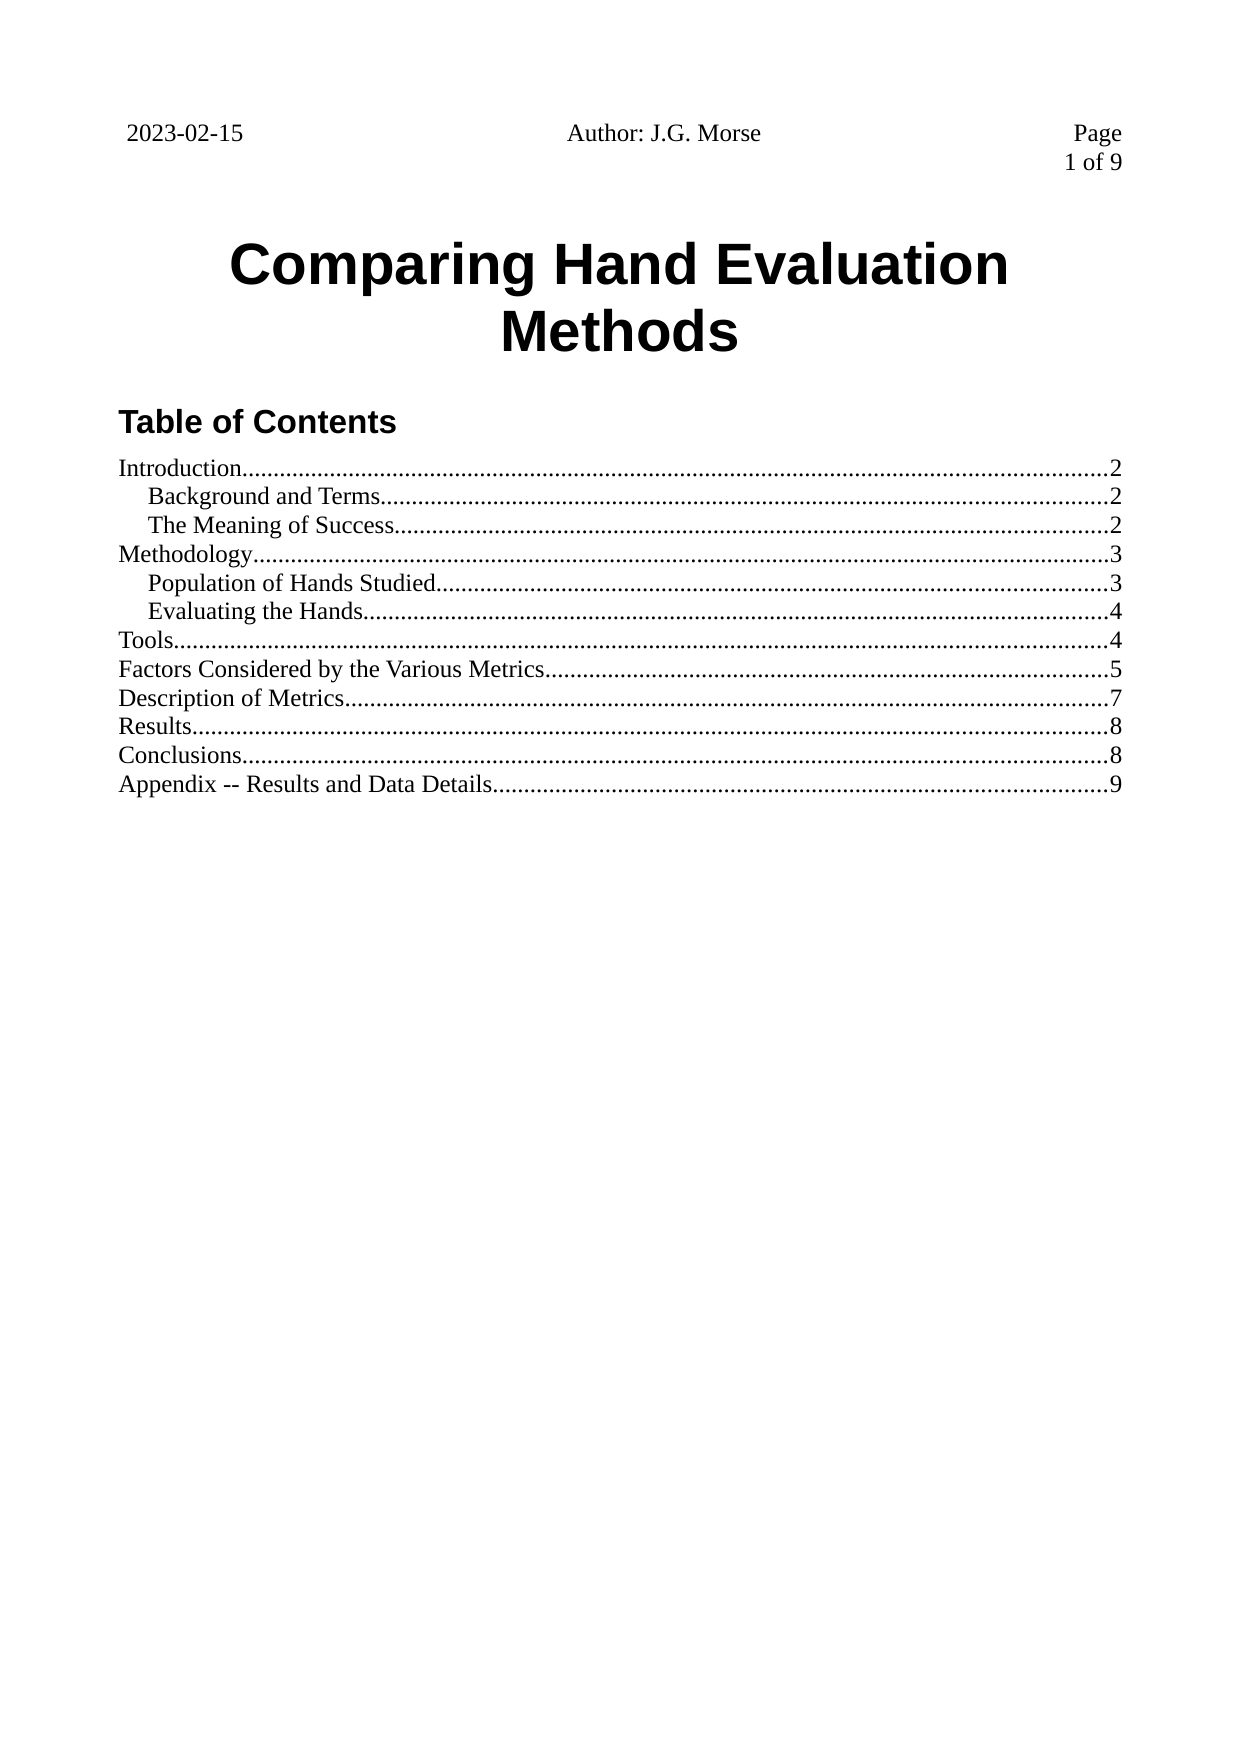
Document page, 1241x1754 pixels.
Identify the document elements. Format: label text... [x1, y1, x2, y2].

text The Meaning of Success 2 [148, 510, 1122, 539]
text Factors Considered by the Various Metrics 5 [118, 654, 1122, 683]
title Comparing Hand Evaluation Methods [118, 230, 1122, 364]
subtitle Table of Contents [118, 402, 1122, 440]
text Population of Hands Studied 3 [148, 568, 1122, 596]
text Tools 4 [118, 625, 1122, 654]
text Results 8 [118, 711, 1122, 740]
text Appendix -- Results and Data Details 9 [118, 769, 1122, 798]
text Background and Terms 2 [148, 481, 1122, 510]
text Evaluating the Hands 4 [148, 596, 1122, 625]
text Description of Metrics 7 [118, 683, 1122, 711]
text Introduction 2 [118, 453, 1122, 481]
text Methodology 3 [118, 539, 1122, 568]
text Conclusions 8 [118, 740, 1122, 769]
